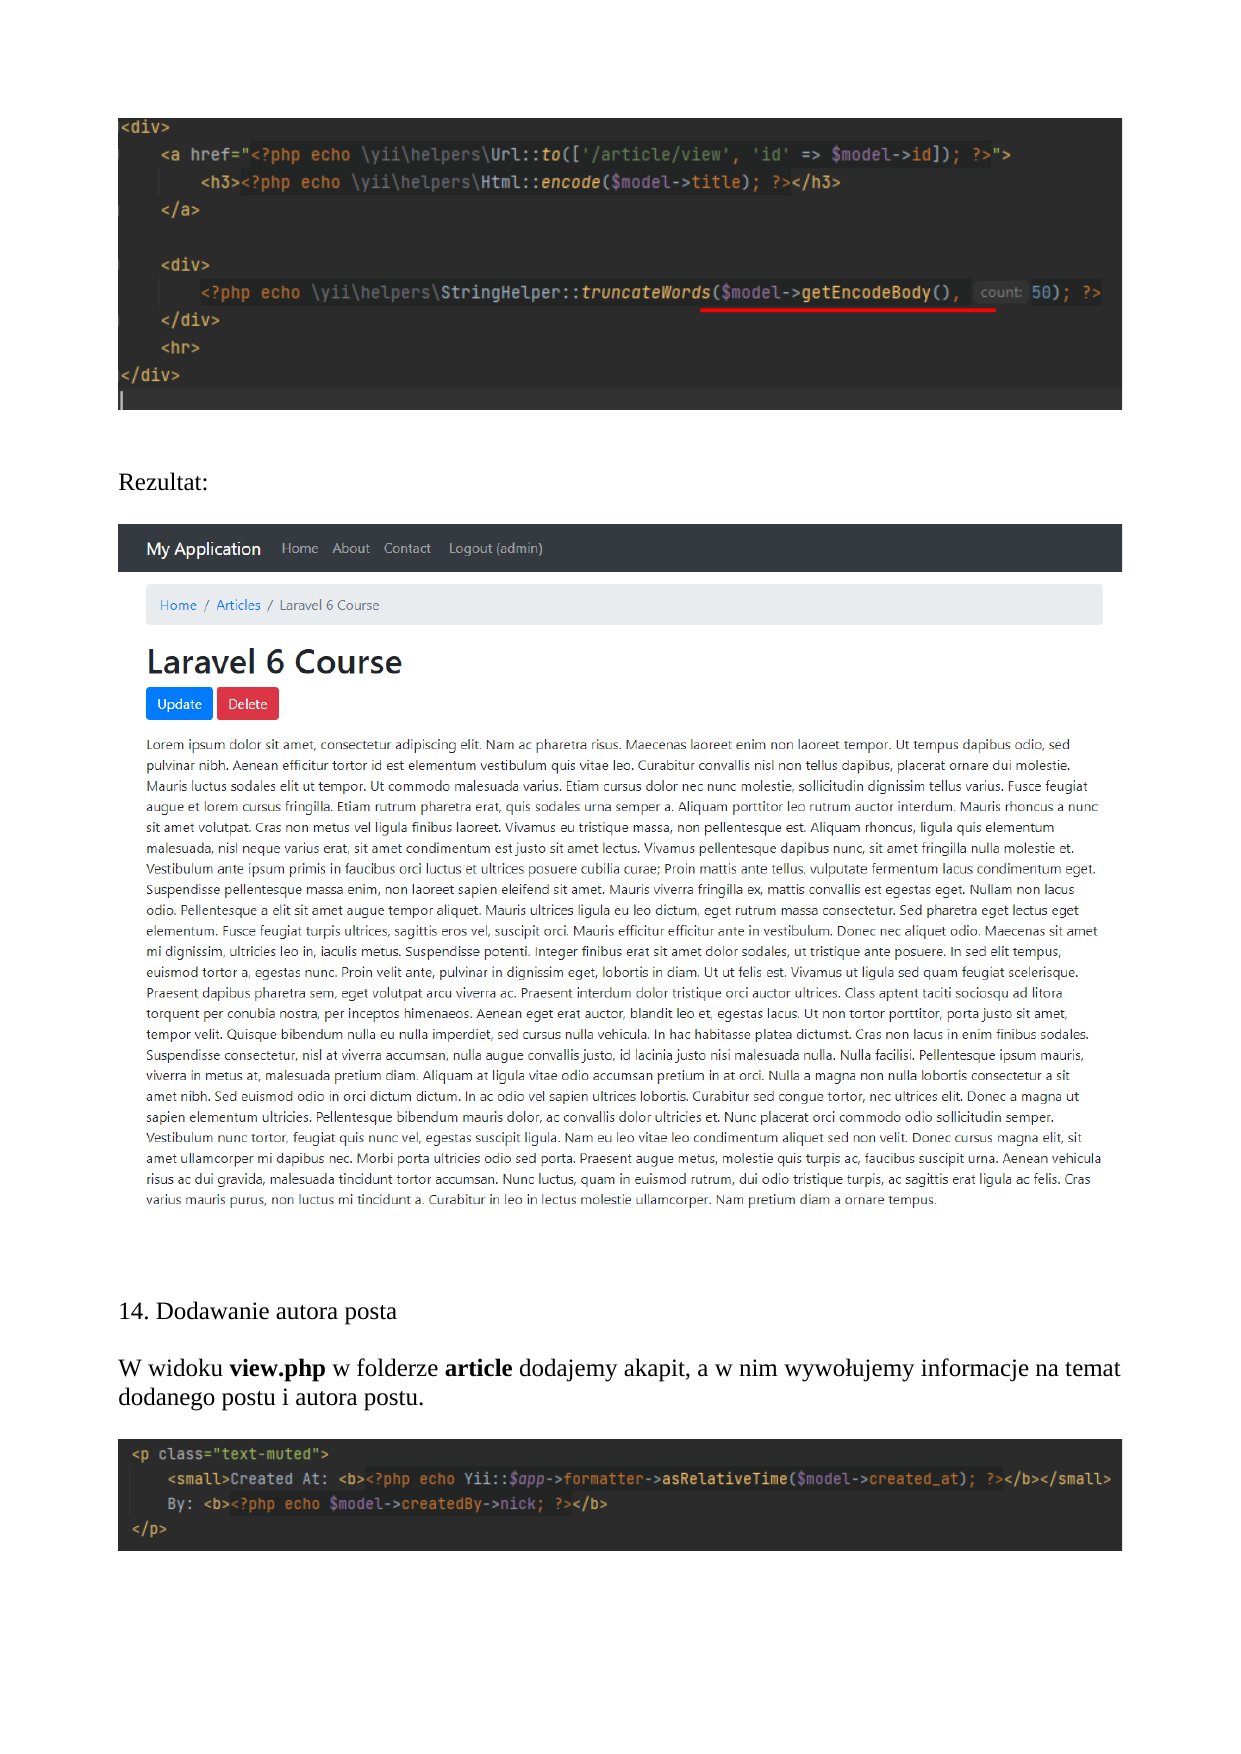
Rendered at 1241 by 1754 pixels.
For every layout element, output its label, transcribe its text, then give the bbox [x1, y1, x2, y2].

text Rezultat: [118, 438, 1122, 496]
picture [118, 1439, 1123, 1551]
text W widoku view.php w folderze article dodajemy akapit, a w nim wywołujemy informacje na temat dodanego postu i autora postu. [118, 1353, 1122, 1411]
picture [118, 118, 1123, 410]
text 14. Dodawanie autora posta [118, 1296, 1122, 1325]
picture [118, 524, 1123, 1210]
